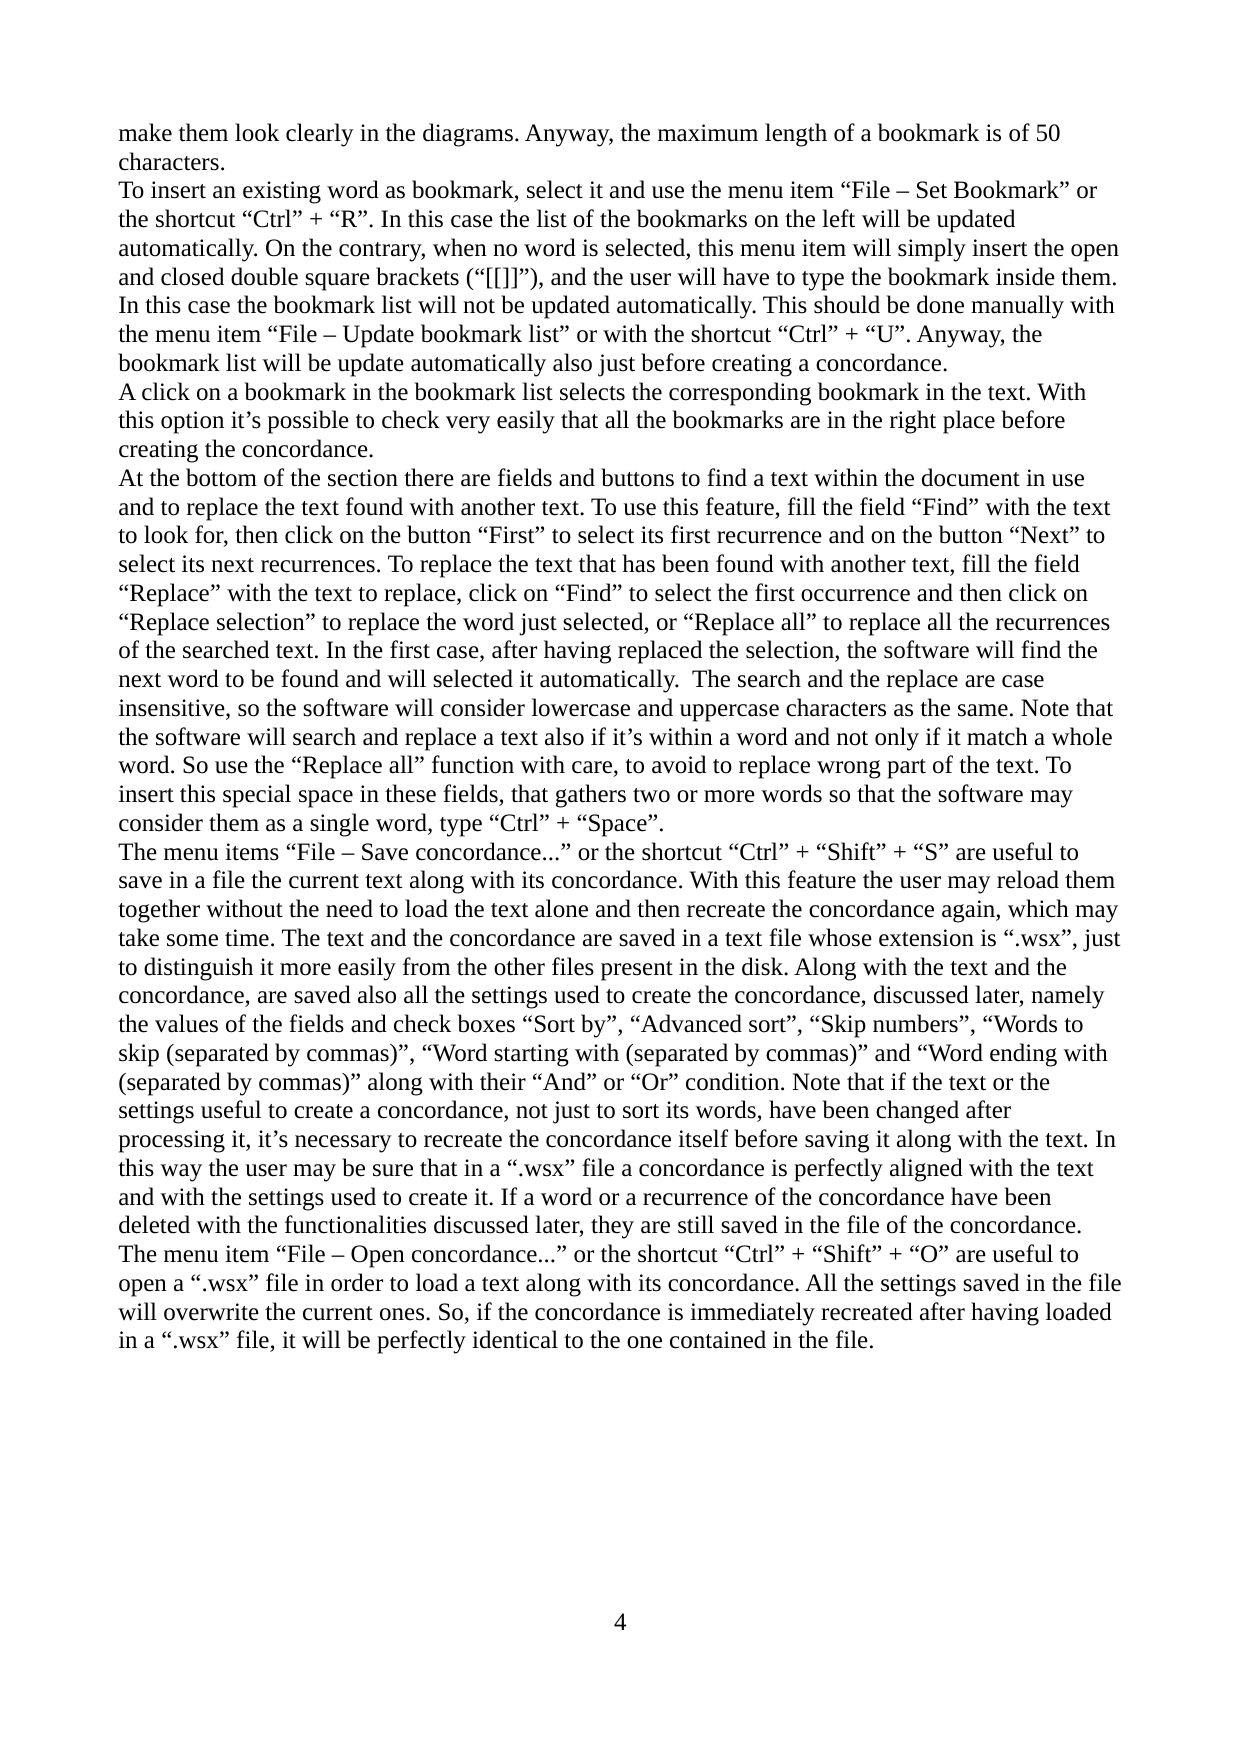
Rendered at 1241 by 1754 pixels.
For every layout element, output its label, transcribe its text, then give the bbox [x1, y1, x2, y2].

text The menu item “File – Open concordance...” or the shortcut “Ctrl” + “Shift” + “O” are useful to open a “.wsx” file in order to load a text along with its concordance. All the settings saved in the file will overwrite the current ones. So, if the concordance is immediately recreated after having loaded in a “.wsx” file, it will be perfectly identical to the one contained in the file. [118, 1239, 1122, 1354]
text At the bottom of the section there are fields and buttons to find a text within the document in use and to replace the text found with another text. To use this feature, fill the field “Find” with the text to look for, then click on the button “First” to select its first recurrence and on the button “Next” to select its next recurrences. To replace the text that has been found with another text, fill the field “Replace” with the text to replace, click on “Find” to select the first occurrence and then click on “Replace selection” to replace the word just selected, or “Replace all” to replace all the recurrences of the searched text. In the first case, after having replaced the selection, the software will find the next word to be found and will selected it automatically. The search and the replace are case insensitive, so the software will consider lowercase and uppercase characters as the same. Note that the software will search and replace a text also if it’s within a word and not only if it match a whole word. So use the “Replace all” function with care, to avoid to replace wrong part of the text. To insert this special space in these fields, that gathers two or more words so that the software may consider them as a single word, type “Ctrl” + “Space”. [118, 463, 1122, 837]
text A click on a bookmark in the bookmark list selects the corresponding bookmark in the text. With this option it’s possible to check very easily that all the bookmarks are in the right place before creating the concordance. [118, 377, 1122, 463]
text make them look clearly in the diagrams. Anyway, the maximum length of a bookmark is of 50 characters. [118, 118, 1122, 176]
text The menu items “File – Save concordance...” or the shortcut “Ctrl” + “Shift” + “S” are useful to save in a file the current text along with its concordance. With this feature the user may reload them together without the need to load the text alone and then recreate the concordance again, which may take some time. The text and the concordance are saved in a text file whose extension is “.wsx”, just to distinguish it more easily from the other files present in the disk. Along with the text and the concordance, are saved also all the settings used to create the concordance, discussed later, namely the values of the fields and check boxes “Sort by”, “Advanced sort”, “Skip numbers”, “Words to skip (separated by commas)”, “Word starting with (separated by commas)” and “Word ending with (separated by commas)” along with their “And” or “Or” condition. Note that if the text or the settings useful to create a concordance, not just to sort its words, have been changed after processing it, it’s necessary to recreate the concordance itself before saving it along with the text. In this way the user may be sure that in a “.wsx” file a concordance is perfectly aligned with the text and with the settings used to create it. If a word or a recurrence of the concordance have been deleted with the functionalities discussed later, they are still saved in the file of the concordance. [118, 837, 1122, 1239]
text To insert an existing word as bookmark, select it and use the menu item “File – Set Bookmark” or the shortcut “Ctrl” + “R”. In this case the list of the bookmarks on the left will be updated automatically. On the contrary, when no word is selected, this menu item will simply insert the open and closed double square brackets (“[[]]”), and the user will have to type the bookmark inside them. In this case the bookmark list will not be updated automatically. This should be done manually with the menu item “File – Update bookmark list” or with the shortcut “Ctrl” + “U”. Anyway, the bookmark list will be update automatically also just before creating a concordance. [118, 176, 1122, 377]
